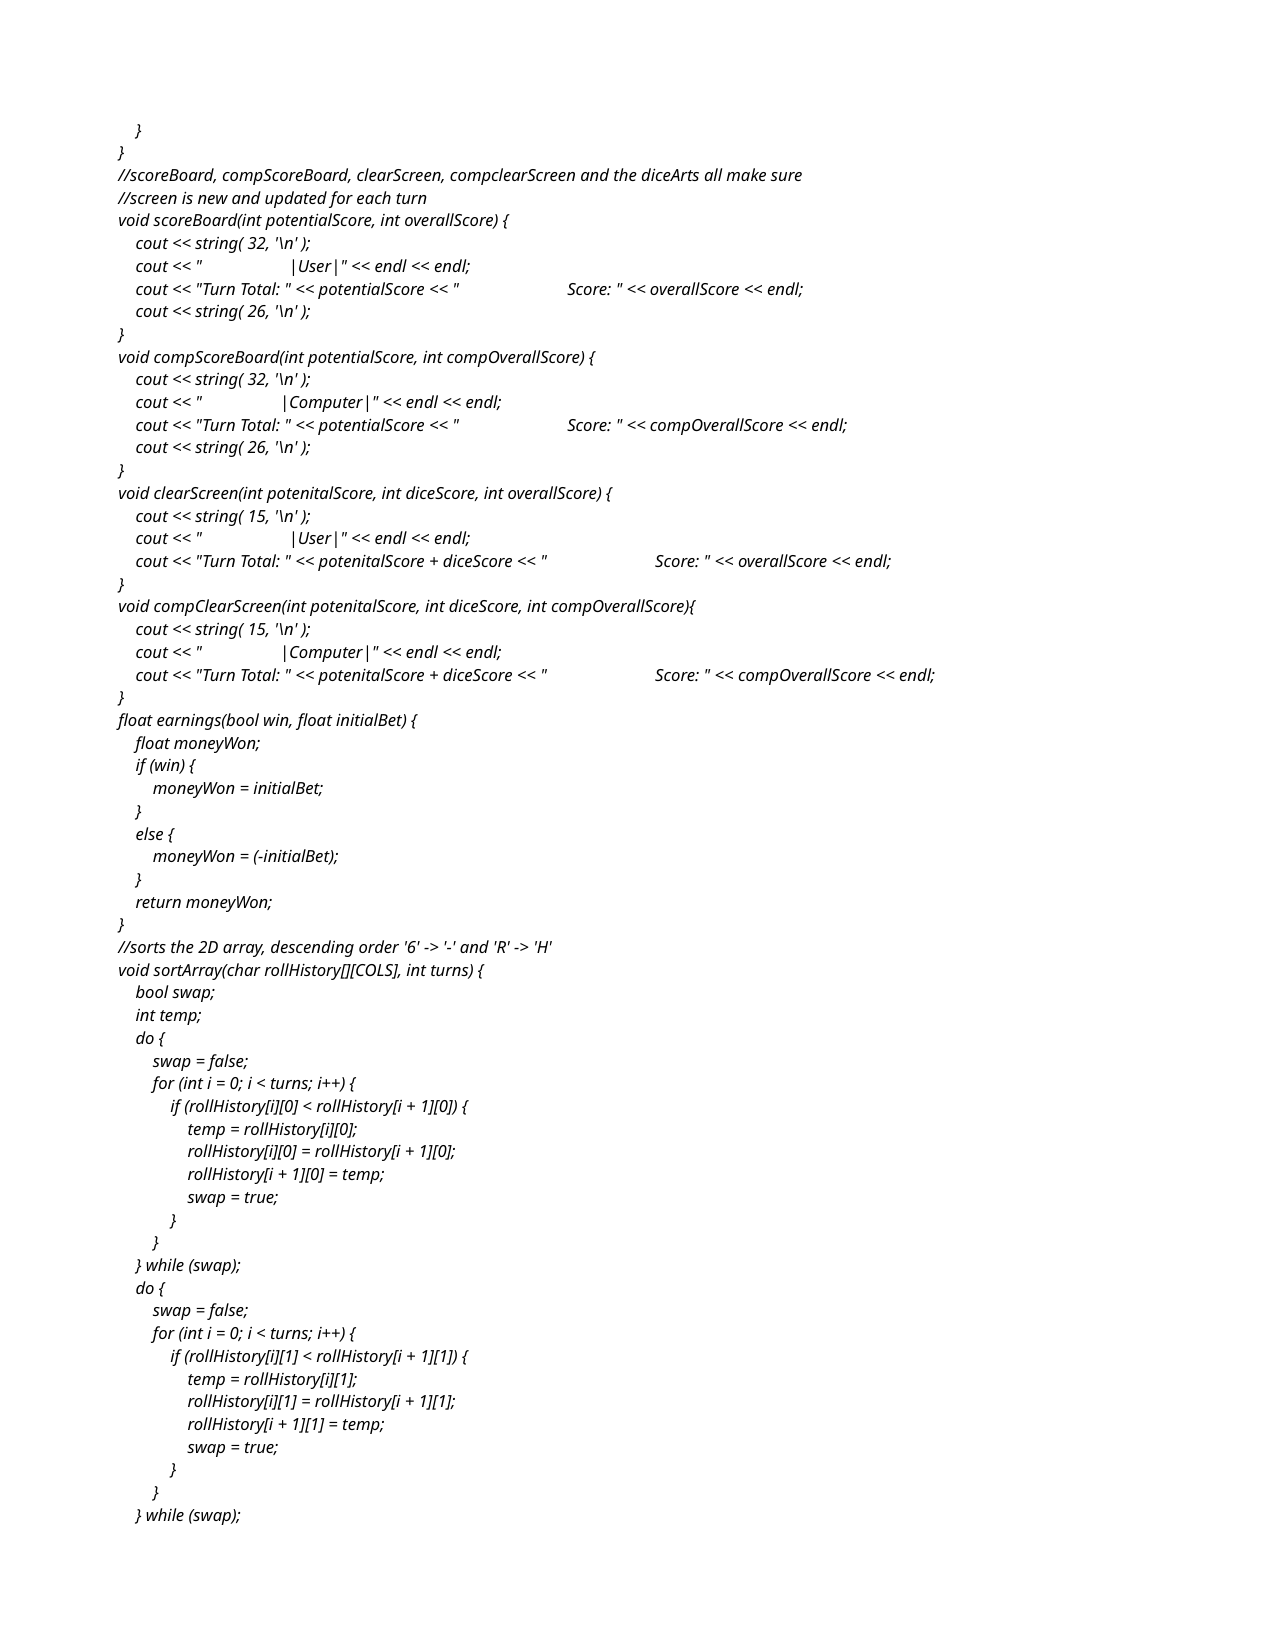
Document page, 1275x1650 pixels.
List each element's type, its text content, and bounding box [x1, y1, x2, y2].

text } while (swap); [118, 1503, 1157, 1526]
text rollHistory[i + 1][1] = temp; [118, 1412, 1157, 1435]
text float earnings(bool win, float initialBet) { [118, 708, 1157, 731]
text void scoreBoard(int potentialScore, int overallScore) { [118, 209, 1157, 232]
text } [118, 1231, 1157, 1253]
text cout << string( 15, '\n' ); [118, 618, 1157, 640]
text rollHistory[i + 1][0] = temp; [118, 1163, 1157, 1185]
text swap = true; [118, 1435, 1157, 1458]
text cout << string( 32, '\n' ); [118, 232, 1157, 254]
text cout << string( 26, '\n' ); [118, 300, 1157, 322]
text bool swap; [118, 981, 1157, 1004]
text } [118, 322, 1157, 345]
text float moneyWon; [118, 731, 1157, 754]
text swap = false; [118, 1299, 1157, 1322]
text } [118, 1481, 1157, 1503]
text return moneyWon; [118, 890, 1157, 913]
text //scoreBoard, compScoreBoard, clearScreen, compclearScreen and the diceArts all make sure [118, 163, 1157, 186]
text } [118, 459, 1157, 481]
text } [118, 799, 1157, 822]
text } [118, 867, 1157, 890]
text void clearScreen(int potenitalScore, int diceScore, int overallScore) { [118, 481, 1157, 504]
text } [118, 913, 1157, 936]
text cout << string( 26, '\n' ); [118, 436, 1157, 459]
text temp = rollHistory[i][1]; [118, 1367, 1157, 1390]
text } [118, 141, 1157, 163]
text //sorts the 2D array, descending order '6' -> '-' and 'R' -> 'H' [118, 936, 1157, 958]
text } [118, 572, 1157, 595]
text } [118, 686, 1157, 708]
text void compClearScreen(int potenitalScore, int diceScore, int compOverallScore){ [118, 595, 1157, 618]
text cout << " |User|" << endl << endl; [118, 527, 1157, 549]
text } [118, 1458, 1157, 1481]
text cout << " |Computer|" << endl << endl; [118, 391, 1157, 413]
text do { [118, 1276, 1157, 1299]
text cout << string( 32, '\n' ); [118, 368, 1157, 391]
text if (rollHistory[i][0] < rollHistory[i + 1][0]) { [118, 1094, 1157, 1117]
text cout << "Turn Total: " << potenitalScore + diceScore << " Score: " << compOverallScore << endl; [118, 663, 1157, 686]
text cout << "Turn Total: " << potentialScore << " Score: " << overallScore << endl; [118, 277, 1157, 300]
text moneyWon = (-initialBet); [118, 845, 1157, 867]
text } [118, 118, 1157, 141]
text cout << " |Computer|" << endl << endl; [118, 640, 1157, 663]
text void compScoreBoard(int potentialScore, int compOverallScore) { [118, 345, 1157, 368]
text do { [118, 1026, 1157, 1049]
text rollHistory[i][0] = rollHistory[i + 1][0]; [118, 1140, 1157, 1163]
text cout << string( 15, '\n' ); [118, 504, 1157, 527]
text if (win) { [118, 754, 1157, 777]
text cout << "Turn Total: " << potenitalScore + diceScore << " Score: " << overallScore << endl; [118, 549, 1157, 572]
text //screen is new and updated for each turn [118, 186, 1157, 209]
text for (int i = 0; i < turns; i++) { [118, 1322, 1157, 1344]
text rollHistory[i][1] = rollHistory[i + 1][1]; [118, 1390, 1157, 1412]
text else { [118, 822, 1157, 845]
text } [118, 1208, 1157, 1231]
text swap = false; [118, 1049, 1157, 1072]
text void sortArray(char rollHistory[][COLS], int turns) { [118, 958, 1157, 981]
text } while (swap); [118, 1253, 1157, 1276]
text int temp; [118, 1004, 1157, 1026]
text cout << "Turn Total: " << potentialScore << " Score: " << compOverallScore << endl; [118, 413, 1157, 436]
text if (rollHistory[i][1] < rollHistory[i + 1][1]) { [118, 1344, 1157, 1367]
text cout << " |User|" << endl << endl; [118, 254, 1157, 277]
text for (int i = 0; i < turns; i++) { [118, 1072, 1157, 1094]
text swap = true; [118, 1185, 1157, 1208]
text temp = rollHistory[i][0]; [118, 1117, 1157, 1140]
text moneyWon = initialBet; [118, 777, 1157, 799]
